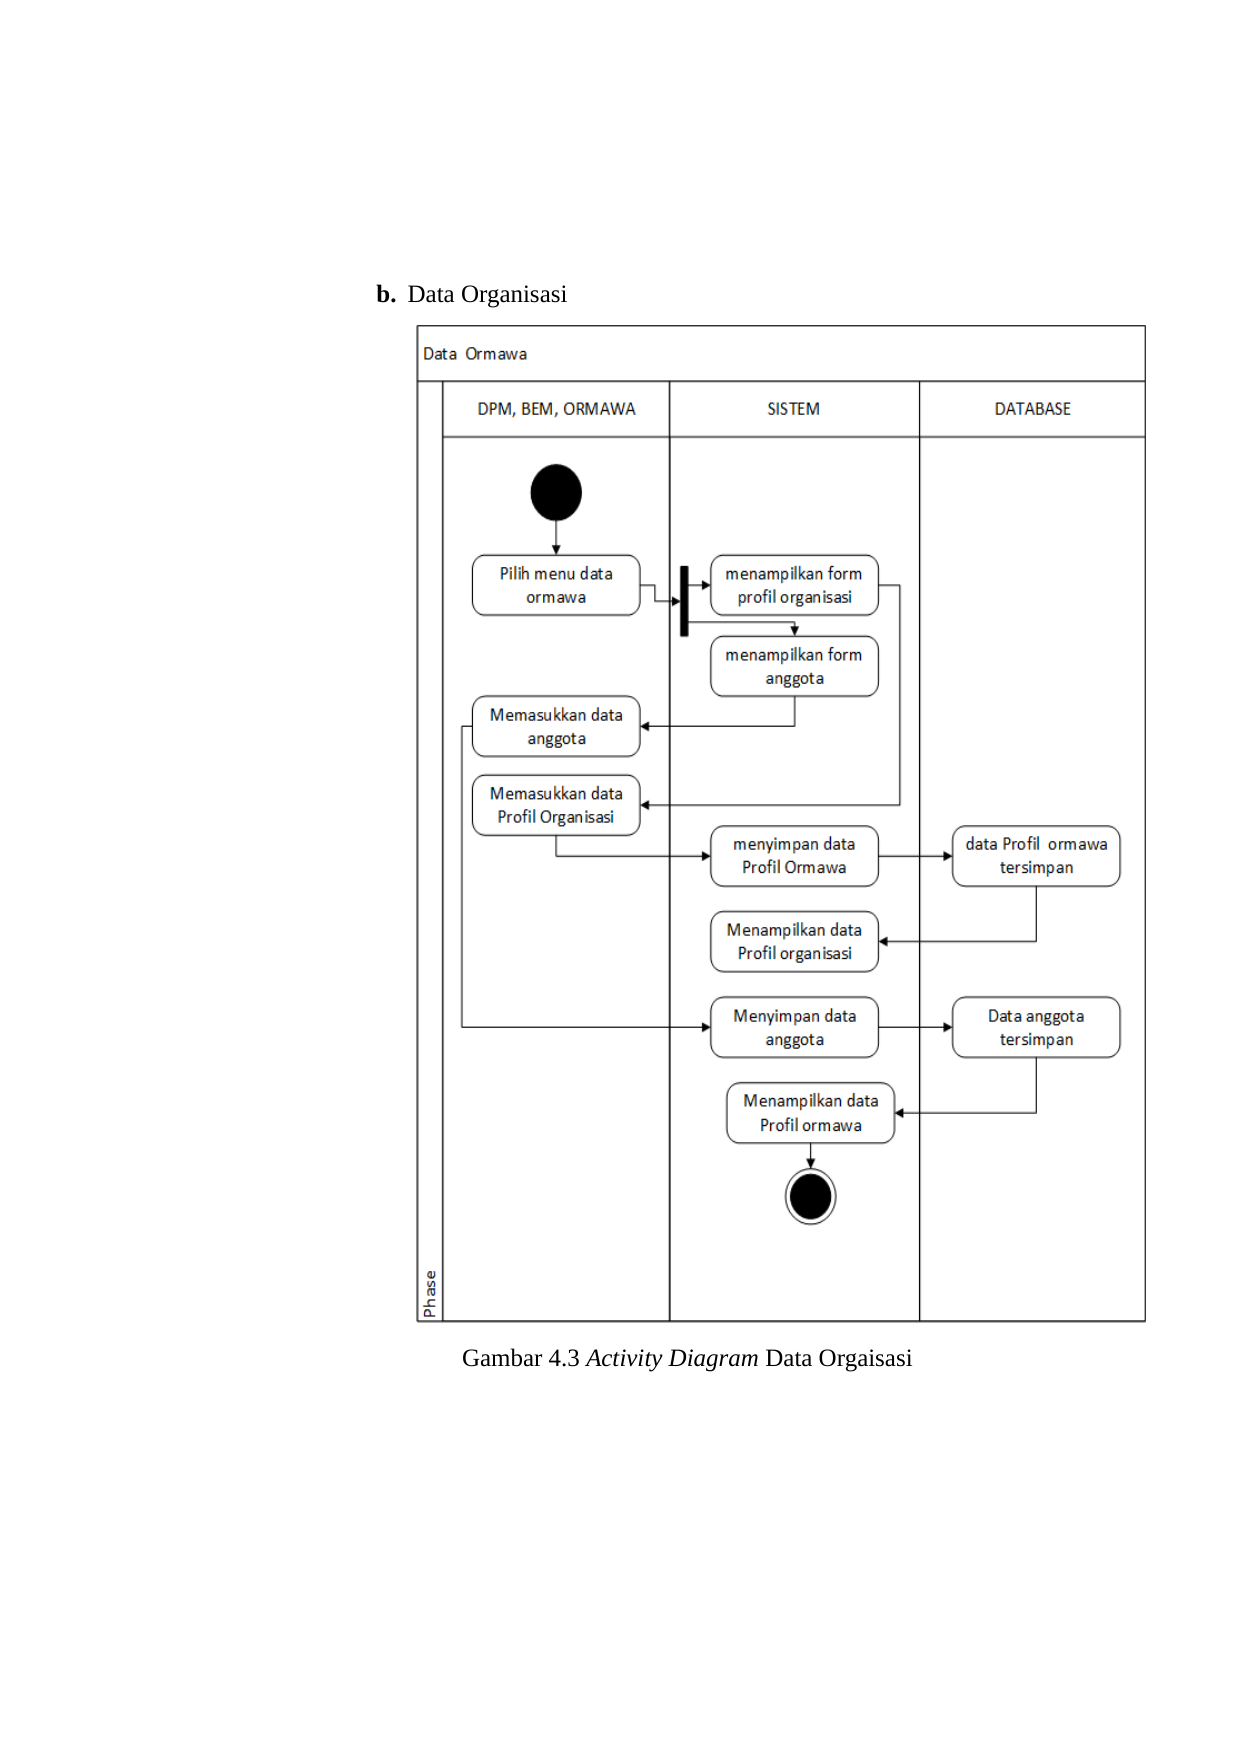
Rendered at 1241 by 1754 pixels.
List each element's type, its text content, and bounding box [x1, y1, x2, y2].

list Data Organisasi [311, 279, 1063, 308]
list Gambar 4.3 Activity Diagram Data Orgaisasi [311, 322, 1063, 1371]
picture [413, 324, 1147, 1329]
